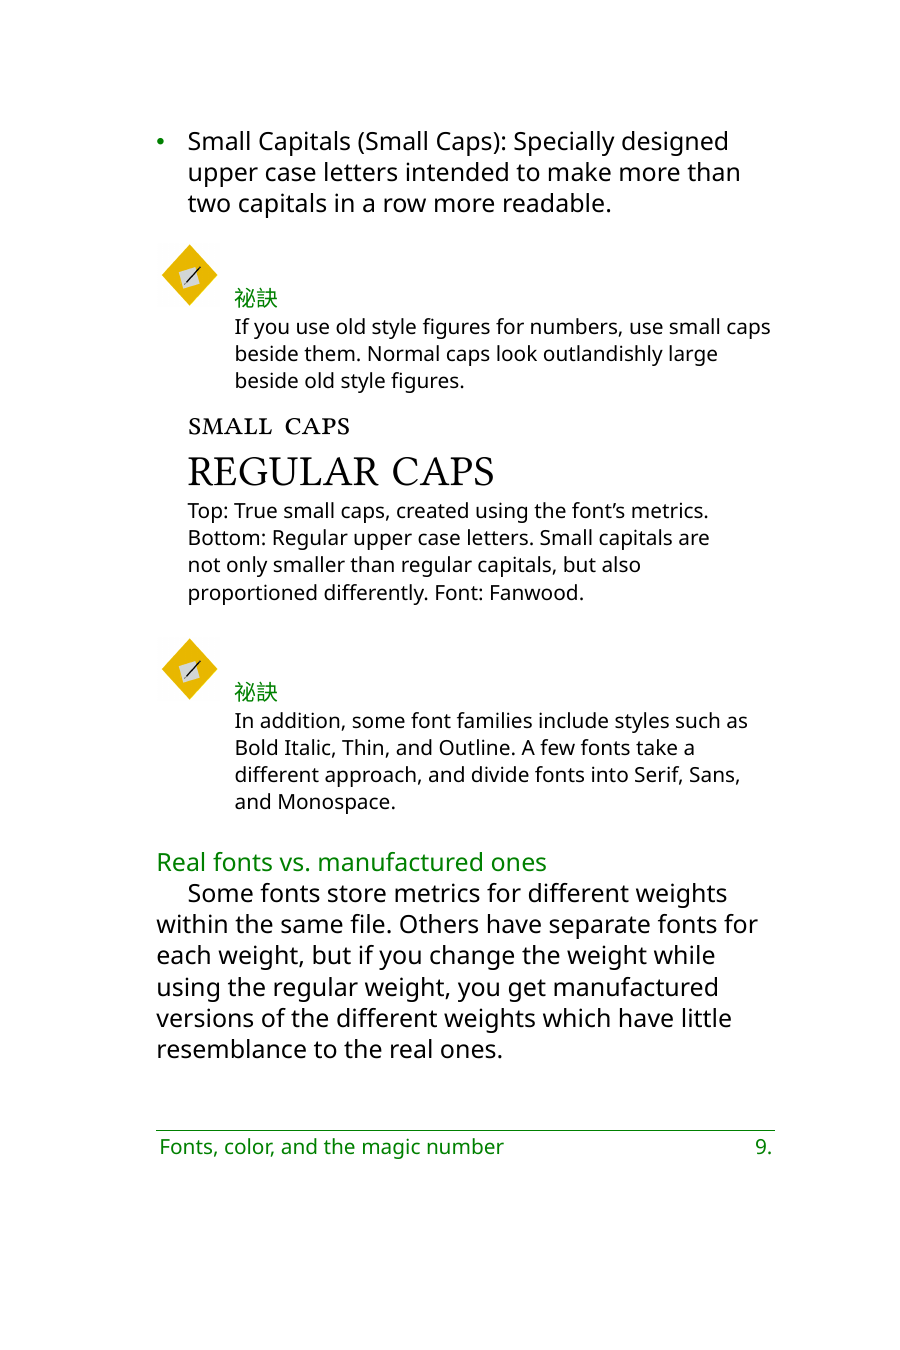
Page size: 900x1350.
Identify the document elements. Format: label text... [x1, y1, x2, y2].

text Some fonts store metrics for different weights within the same file. Others have separate fonts for each weight, but if you change the weight while using the regular weight, you get manufactured versions of the different weights which have little resemblance to the real ones. [156, 877, 775, 1065]
text In addition, some font families include styles such as Bold Italic, Thin, and Outline. A few fonts take a different approach, and divide fonts into Serif, Sans, and Monospace. [234, 706, 775, 815]
picture [157, 637, 220, 701]
list 祕訣 [156, 637, 775, 706]
picture [157, 243, 220, 307]
picture [187, 416, 493, 487]
table_cell Top: True small caps, created using the font’s metrics. Bottom: Regular upper case letters. Small capitals are not only smaller than regular capitals, but also proportioned differently. Font: Fanwood. [188, 489, 744, 605]
text If you use old style figures for numbers, use small caps beside them. Normal caps look outlandishly large beside old style figures. [234, 312, 775, 394]
subtitle Real fonts vs. manufactured ones [156, 846, 775, 877]
list 祕訣 [156, 243, 775, 312]
list Small Capitals (Small Caps): Specially designed upper case letters intended to make more than two capitals in a row more readable. [156, 125, 775, 219]
table_header [188, 417, 744, 489]
